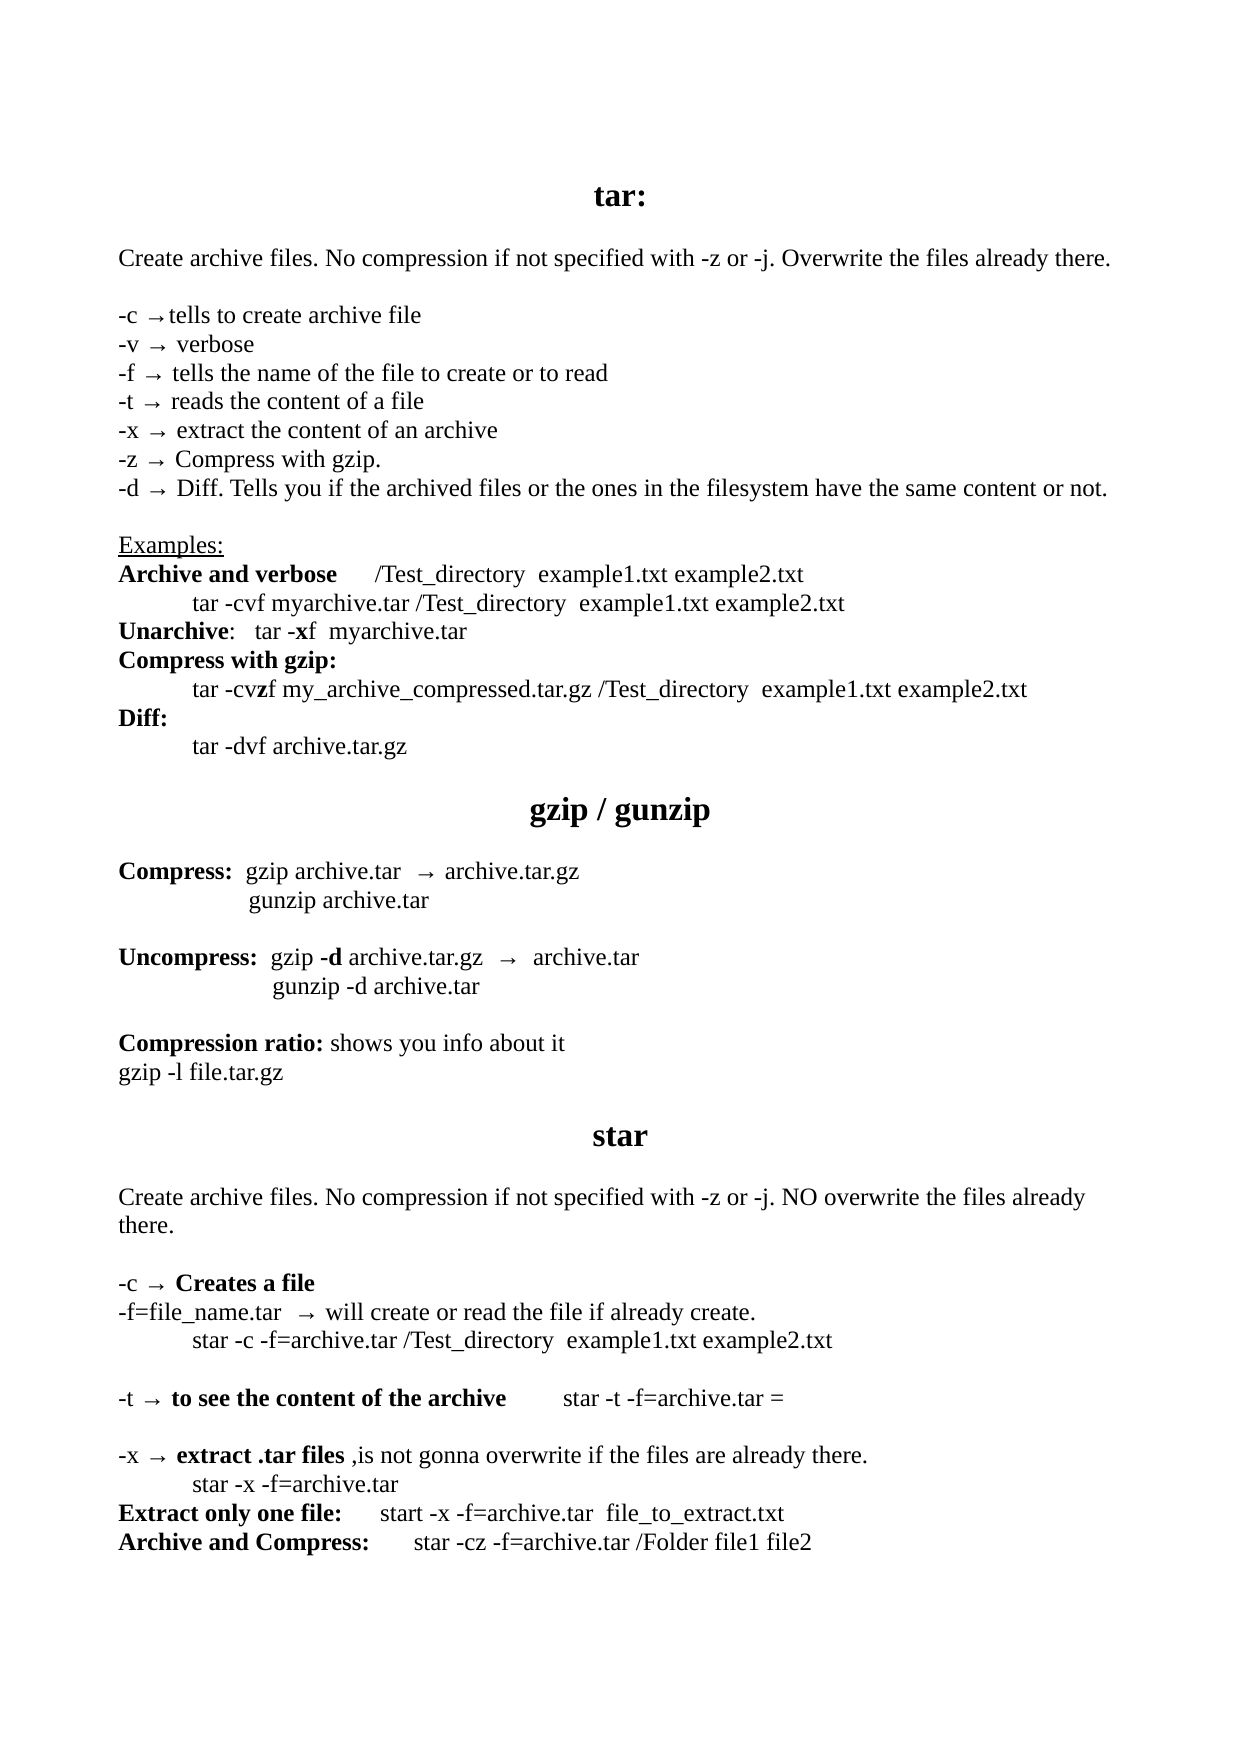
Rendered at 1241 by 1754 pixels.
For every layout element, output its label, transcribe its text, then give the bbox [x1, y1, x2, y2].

text star -c -f=archive.tar /Test_directory example1.txt example2.txt [118, 1326, 1122, 1354]
text Compression ratio: shows you info about it [118, 1028, 1122, 1057]
text Create archive files. No compression if not specified with -z or -j. Overwrite the files already there. [118, 243, 1122, 271]
text Archive and Compress: star -cz -f=archive.tar /Folder file1 file2 [118, 1527, 1122, 1556]
text -t → to see the content of the archive star -t -f=archive.tar = [118, 1383, 1122, 1412]
text Compress with gzip: [118, 645, 1122, 674]
text star -x -f=archive.tar [118, 1469, 1122, 1498]
text Archive and verbose /Test_directory example1.txt example2.txt [118, 559, 1122, 588]
text Extract only one file: start -x -f=archive.tar file_to_extract.txt [118, 1498, 1122, 1527]
text -x → extract .tar files ,is not gonna overwrite if the files are already there. [118, 1441, 1122, 1469]
text gunzip -d archive.tar [118, 971, 1122, 1000]
text tar -cvzf my_archive_compressed.tar.gz /Test_directory example1.txt example2.txt [118, 674, 1122, 703]
text -d → Diff. Tells you if the archived files or the ones in the filesystem have the same content or not. [118, 473, 1122, 501]
text -c →tells to create archive file [118, 300, 1122, 329]
text -t → reads the content of a file [118, 386, 1122, 415]
text -v → verbose [118, 329, 1122, 358]
text star [118, 1115, 1122, 1153]
text -c → Creates a file [118, 1268, 1122, 1297]
text Unarchive: tar -xf myarchive.tar [118, 616, 1122, 645]
text gunzip archive.tar [118, 885, 1122, 913]
text -z → Compress with gzip. [118, 444, 1122, 473]
text Uncompress: gzip -d archive.tar.gz → archive.tar [118, 942, 1122, 971]
text gzip / gunzip [118, 789, 1122, 827]
text Diff: [118, 703, 1122, 731]
text tar -dvf archive.tar.gz [118, 731, 1122, 760]
text tar -cvf myarchive.tar /Test_directory example1.txt example2.txt [118, 588, 1122, 616]
text -x → extract the content of an archive [118, 415, 1122, 444]
text tar: [118, 176, 1122, 214]
text gzip -l file.tar.gz [118, 1057, 1122, 1086]
text Create archive files. No compression if not specified with -z or -j. NO overwrite the files already there. [118, 1182, 1122, 1239]
text -f=file_name.tar → will create or read the file if already create. [118, 1297, 1122, 1326]
text Examples: [118, 530, 1122, 559]
text -f → tells the name of the file to create or to read [118, 358, 1122, 386]
text Compress: gzip archive.tar → archive.tar.gz [118, 856, 1122, 885]
